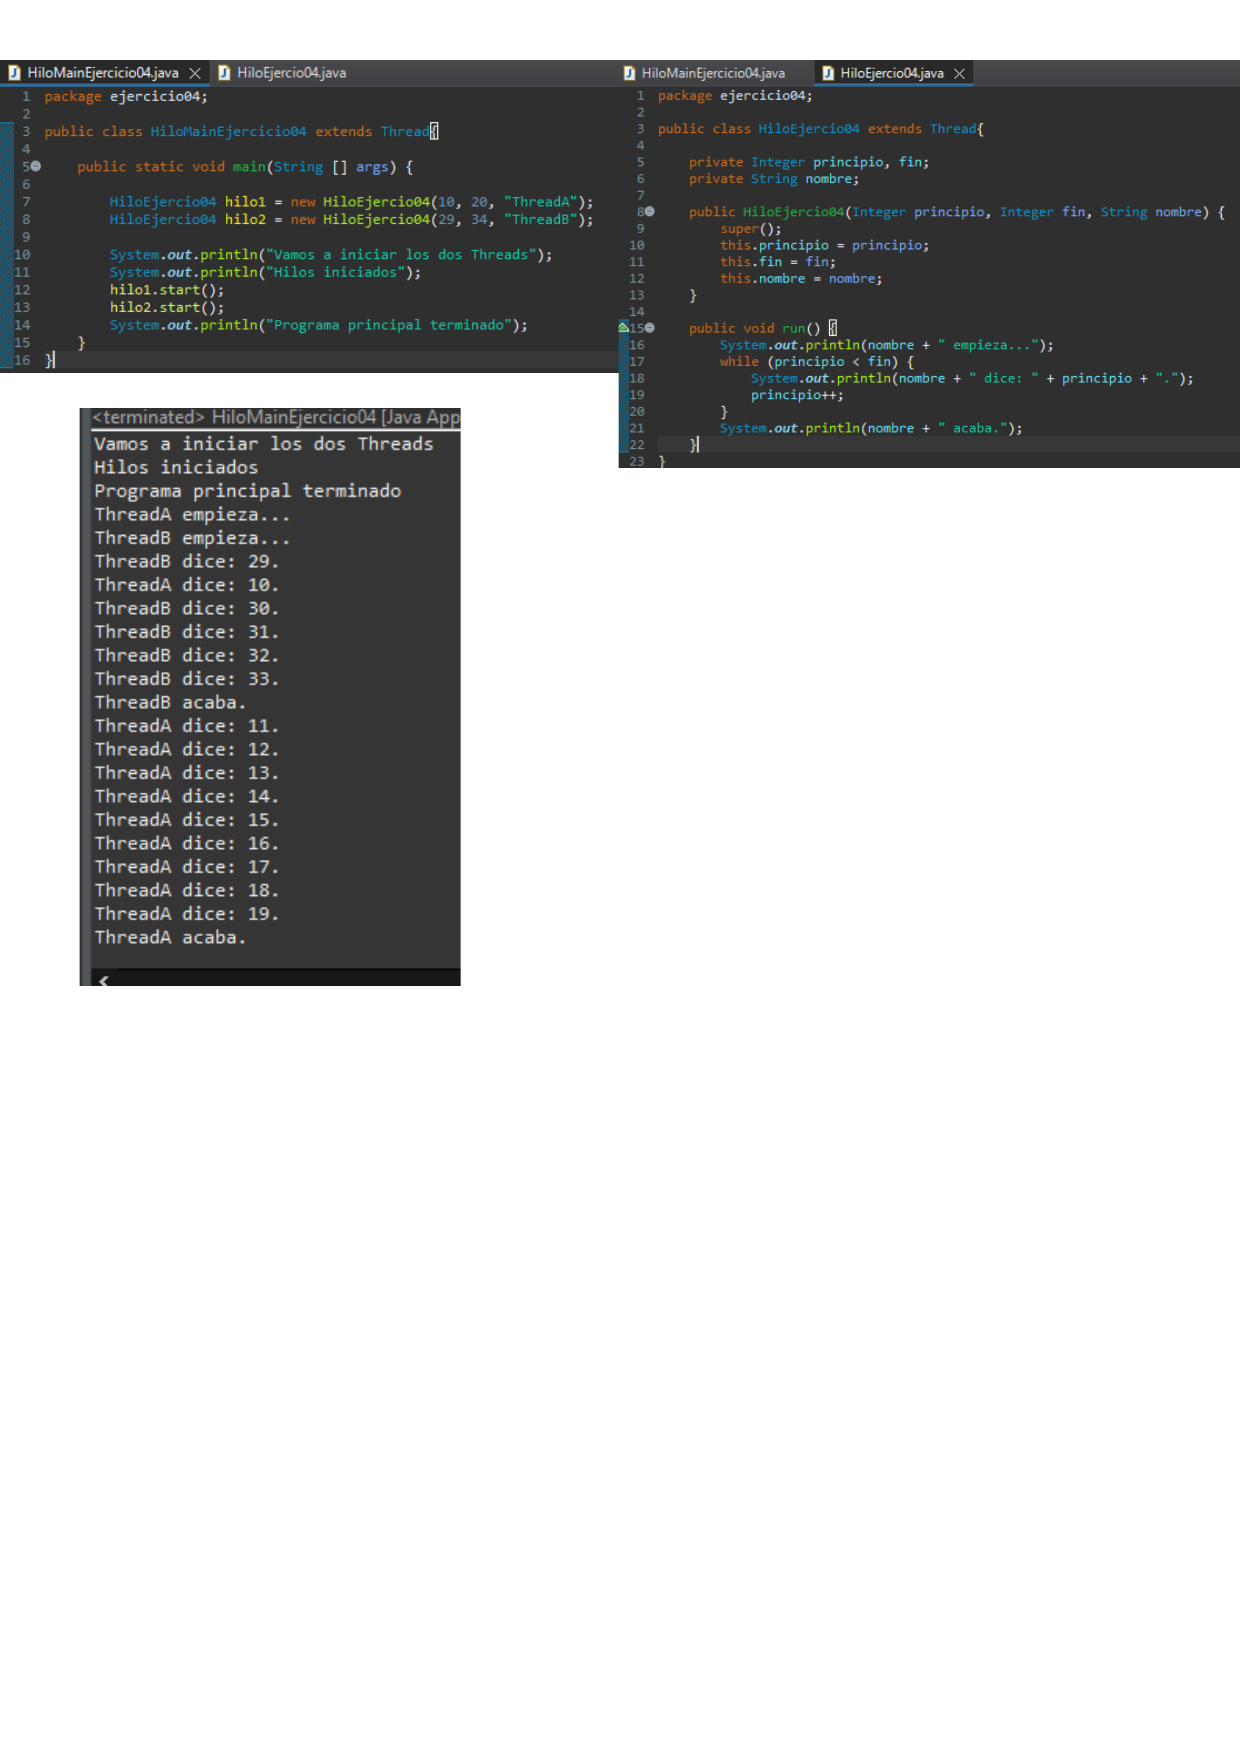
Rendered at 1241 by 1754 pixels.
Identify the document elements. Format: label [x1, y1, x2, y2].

picture [0, 60, 1240, 468]
picture [79, 408, 461, 986]
